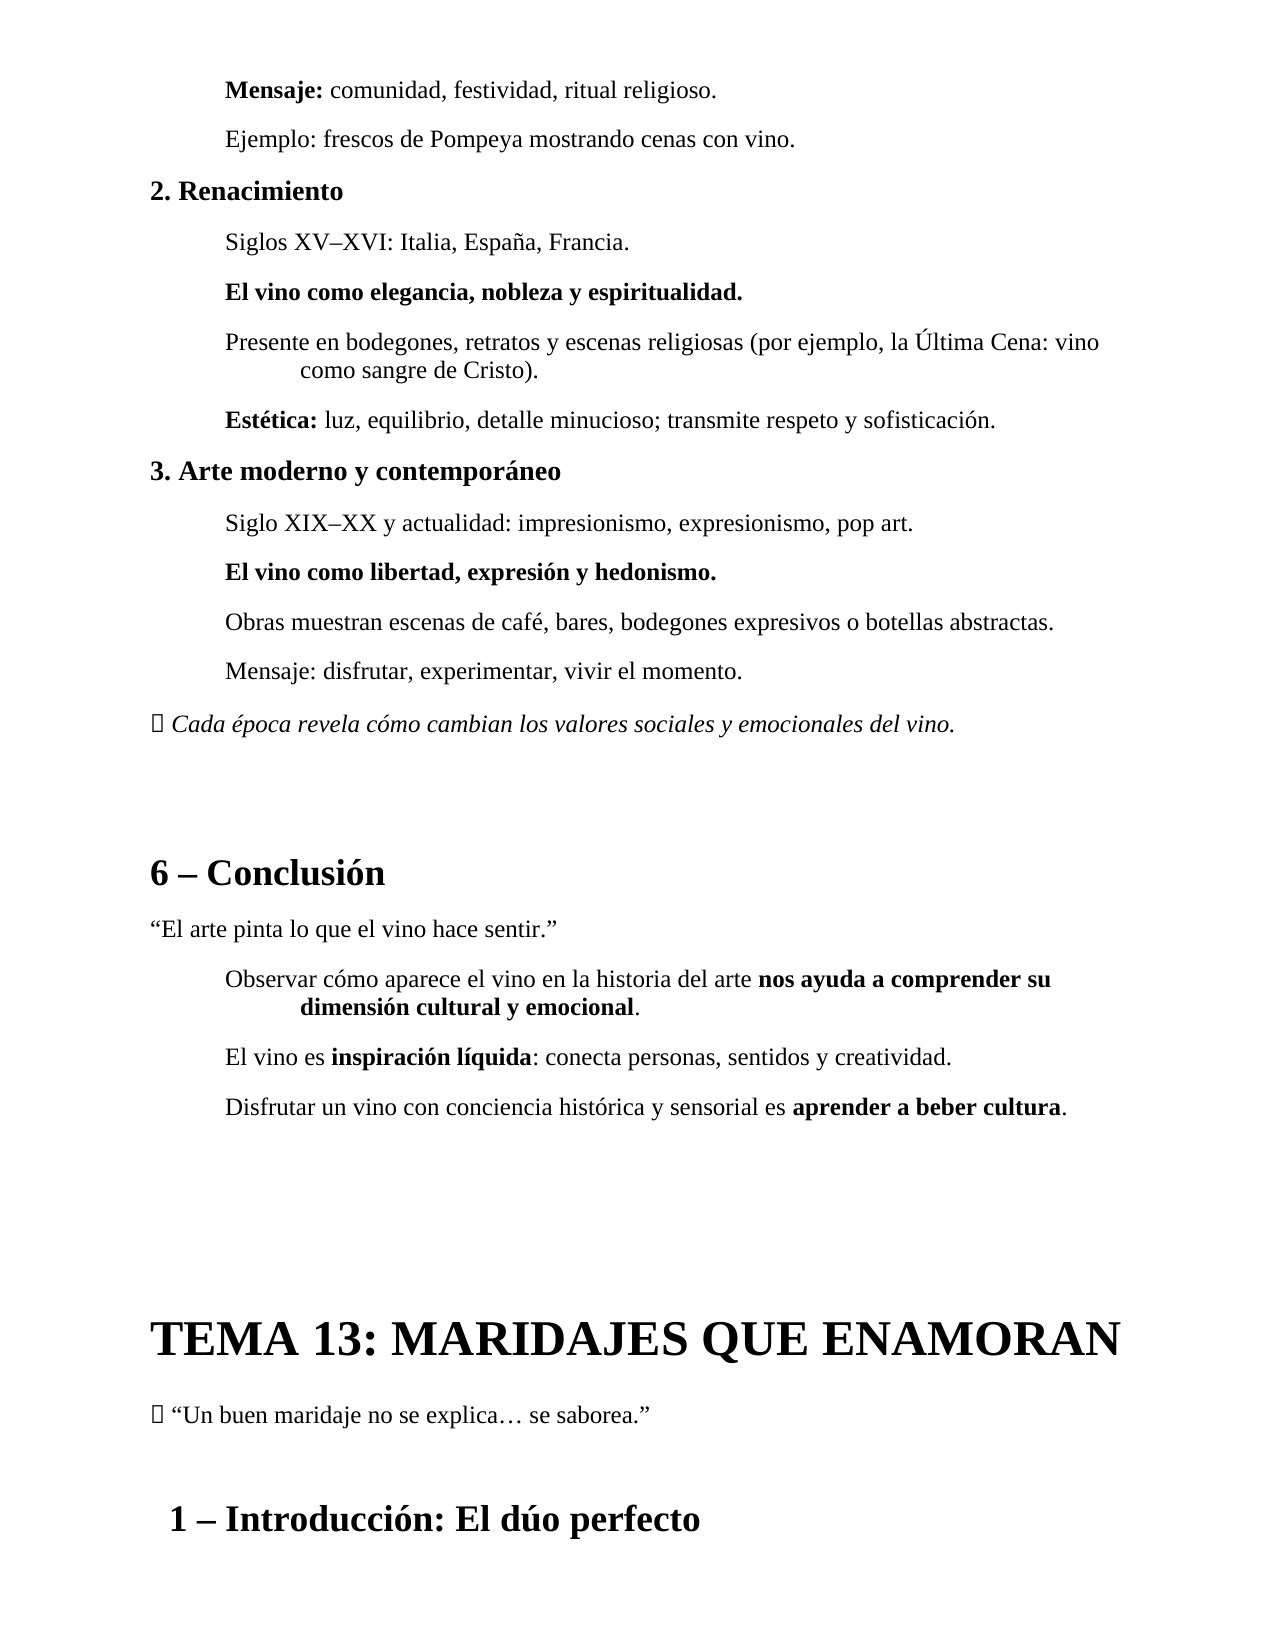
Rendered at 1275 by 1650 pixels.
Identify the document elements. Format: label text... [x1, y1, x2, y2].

text “El arte pinta lo que el vino hace sentir.” [150, 914, 1125, 943]
list Estética: luz, equilibrio, detalle minucioso; transmite respeto y sofisticación. [187, 405, 1125, 434]
list Observar cómo aparece el vino en la historia del arte nos ayuda a comprender su dimensión cultural y emocional. [187, 964, 1125, 1021]
list Mensaje: comunidad, festividad, ritual religioso. [187, 75, 1125, 104]
list El vino como elegancia, nobleza y espiritualidad. [187, 277, 1125, 306]
text 💬 “Un buen maridaje no se explica… se saborea.” [150, 1397, 1125, 1431]
list Presente en bodegones, retratos y escenas religiosas (por ejemplo, la Última Cena: vino como sangre de Cristo). [187, 327, 1125, 384]
text 1 – Introducción: El dúo perfecto [150, 1497, 1125, 1540]
list Mensaje: disfrutar, experimentar, vivir el momento. [187, 656, 1125, 685]
text 2. Renacimiento [150, 174, 1125, 207]
list Disfrutar un vino con conciencia histórica y sensorial es aprender a beber cultura. [187, 1092, 1125, 1120]
text 3. Arte moderno y contemporáneo [150, 454, 1125, 487]
list Ejemplo: frescos de Pompeya mostrando cenas con vino. [187, 124, 1125, 153]
list Siglos XV–XVI: Italia, España, Francia. [187, 227, 1125, 256]
list El vino como libertad, expresión y hedonismo. [187, 557, 1125, 586]
text 6 – Conclusión [150, 850, 1125, 893]
list Siglo XIX–XX y actualidad: impresionismo, expresionismo, pop art. [187, 508, 1125, 536]
text TEMA 13: MARIDAJES QUE ENAMORAN [150, 1309, 1125, 1367]
list El vino es inspiración líquida: conecta personas, sentidos y creatividad. [187, 1042, 1125, 1071]
text 🎯 Cada época revela cómo cambian los valores sociales y emocionales del vino. [150, 706, 1125, 740]
list Obras muestran escenas de café, bares, bodegones expresivos o botellas abstractas. [187, 607, 1125, 636]
